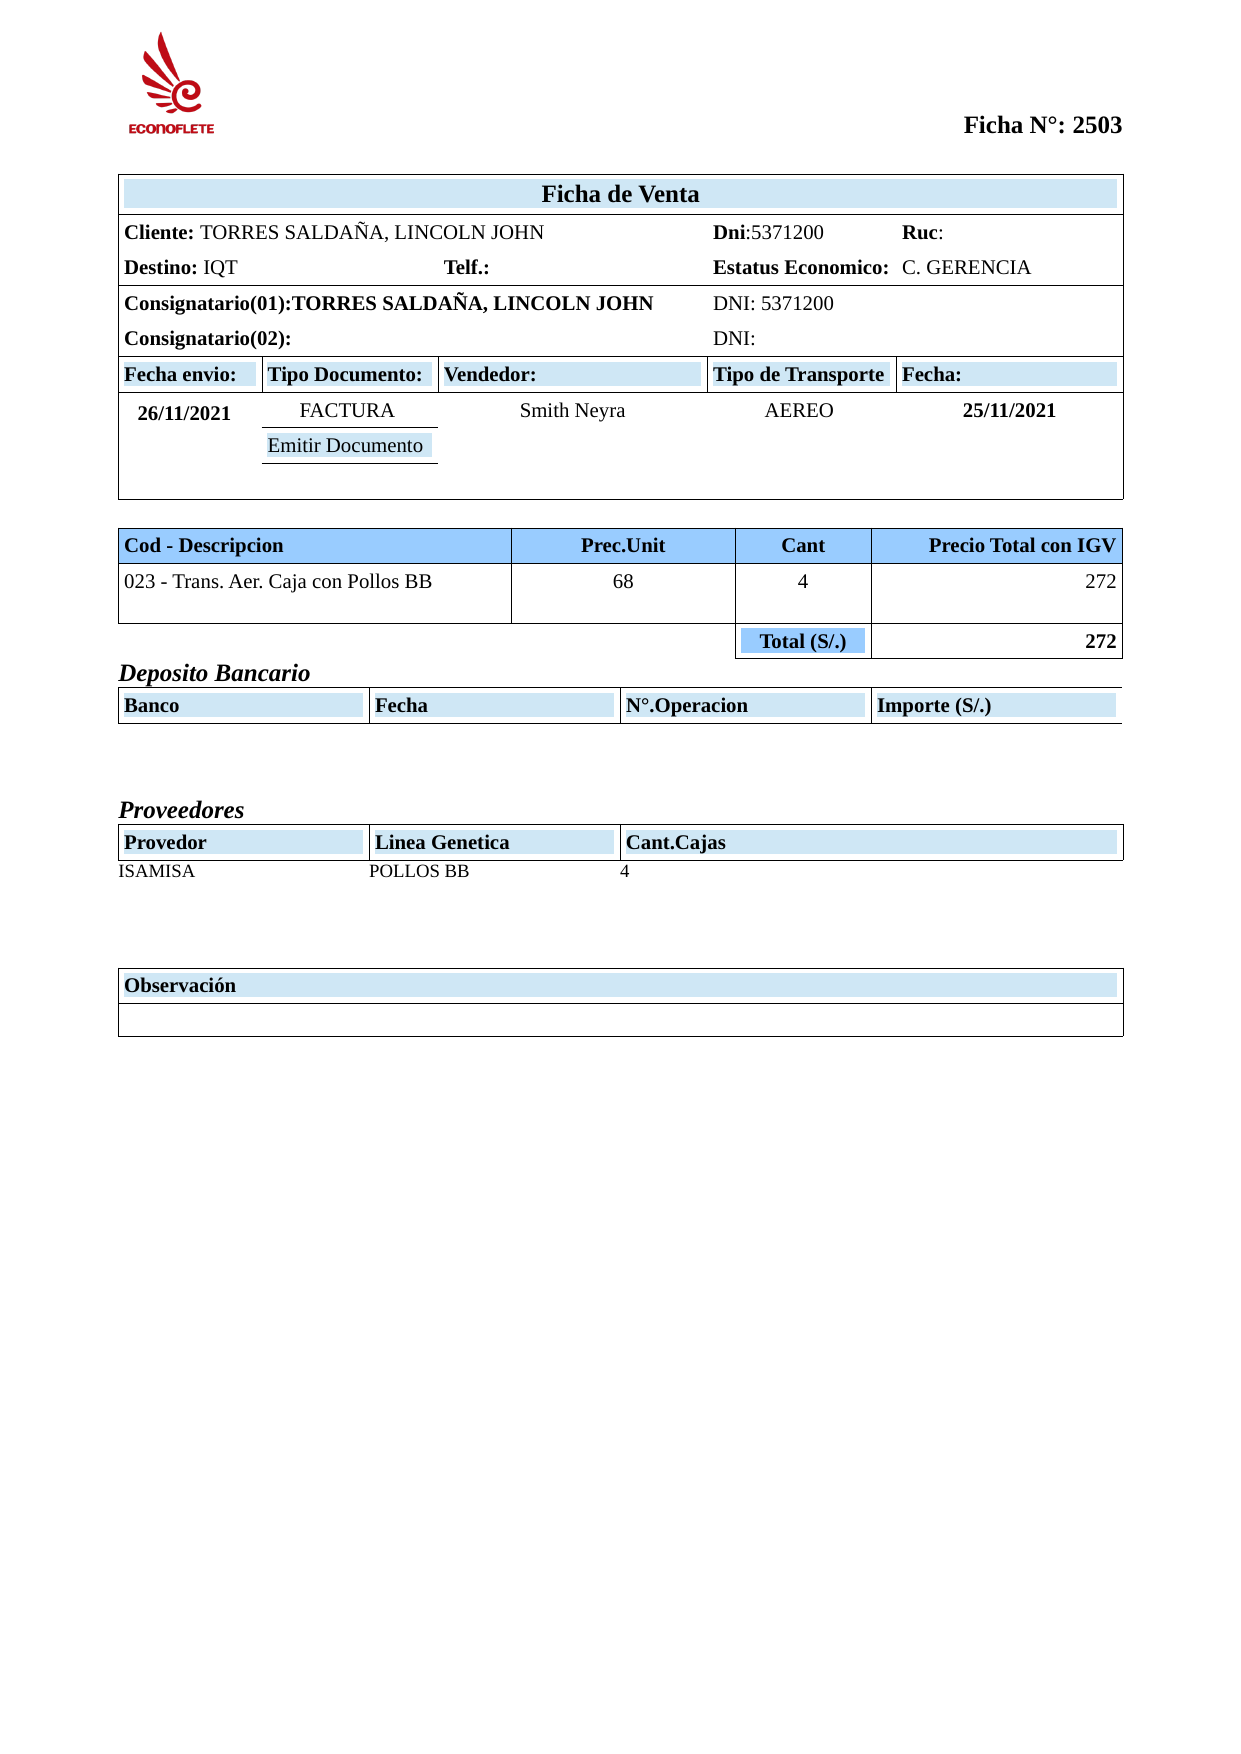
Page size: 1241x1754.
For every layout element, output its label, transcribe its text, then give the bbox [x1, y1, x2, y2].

table_cell Emitir Documento [262, 428, 438, 463]
table_header Observación [119, 969, 1123, 1003]
table_cell [369, 881, 620, 903]
table_cell Consignatario(01):TORRES SALDAÑA, LINCOLN JOHN [119, 286, 707, 321]
table_cell [118, 771, 369, 795]
table_cell [620, 903, 1123, 924]
table_cell [369, 903, 620, 924]
table_cell C. GERENCIA [896, 249, 1123, 285]
table_cell Vendedor: [439, 357, 707, 392]
table_cell [369, 747, 620, 771]
table_header Cant [736, 529, 871, 563]
table_cell ISAMISA [118, 861, 369, 881]
table_cell 25/11/2021 [896, 393, 1123, 498]
table_cell 4 [620, 861, 1123, 881]
table_cell 272 [872, 564, 1122, 623]
table_cell Dni:5371200 [707, 215, 896, 249]
picture [118, 31, 225, 134]
table_cell FACTURA [262, 393, 438, 427]
table_cell [620, 747, 871, 771]
table_cell [620, 724, 871, 747]
table_header Precio Total con IGV [872, 529, 1122, 563]
table_header Fecha [370, 688, 620, 723]
table_cell [369, 946, 620, 967]
table_cell 4 [736, 564, 871, 623]
table_cell 68 [512, 564, 735, 623]
table_cell [262, 464, 438, 498]
table_cell [871, 724, 1122, 747]
table_cell 272 [872, 624, 1122, 658]
table_cell [118, 624, 511, 658]
table_cell [118, 946, 369, 967]
table_header N°.Operacion [621, 688, 871, 723]
table_cell AEREO [707, 393, 896, 498]
table_cell [369, 771, 620, 795]
table_cell Smith Neyra [438, 393, 707, 498]
table_cell [620, 771, 871, 795]
table_cell Tipo de Transporte [708, 357, 896, 392]
table_cell Estatus Economico: [707, 249, 896, 285]
table_header Importe (S/.) [872, 688, 1122, 723]
table_header Prec.Unit [512, 529, 735, 563]
table_cell Cliente: TORRES SALDAÑA, LINCOLN JOHN [119, 215, 707, 249]
table_cell Telf.: [438, 249, 707, 285]
text Deposito Bancario [118, 658, 1122, 687]
table_cell 023 - Trans. Aer. Caja con Pollos BB [119, 564, 511, 623]
table_header Cod - Descripcion [119, 529, 511, 563]
table_cell [119, 1004, 1123, 1036]
table_cell Total (S/.) [736, 624, 871, 658]
table_cell DNI: [707, 321, 1123, 356]
table_cell [620, 881, 1123, 903]
table_cell [511, 624, 735, 658]
table_header Linea Genetica [370, 825, 620, 859]
table_cell [118, 903, 369, 924]
text Proveedores [118, 795, 1122, 824]
table_cell DNI: 5371200 [707, 286, 1123, 321]
table_cell Fecha envio: [119, 357, 262, 392]
table_header Provedor [119, 825, 369, 859]
table_cell Fecha: [897, 357, 1123, 392]
table_cell [369, 724, 620, 747]
table_cell [118, 747, 369, 771]
table_cell Tipo Documento: [263, 357, 438, 392]
table_header Ficha de Venta [119, 175, 1123, 214]
table_cell [871, 747, 1122, 771]
table_cell Destino: IQT [119, 249, 438, 285]
table_cell Consignatario(02): [119, 321, 707, 356]
table_cell [620, 946, 1123, 967]
table_cell [118, 724, 369, 747]
table_cell [871, 771, 1122, 795]
table_cell 26/11/2021 [119, 393, 262, 498]
table_cell [369, 924, 620, 946]
table_cell Ruc: [896, 215, 1123, 249]
table_cell [118, 924, 369, 946]
table_cell [620, 924, 1123, 946]
table_cell [118, 881, 369, 903]
table_header Cant.Cajas [621, 825, 1123, 859]
table_header Banco [119, 688, 369, 723]
table_cell POLLOS BB [369, 861, 620, 881]
